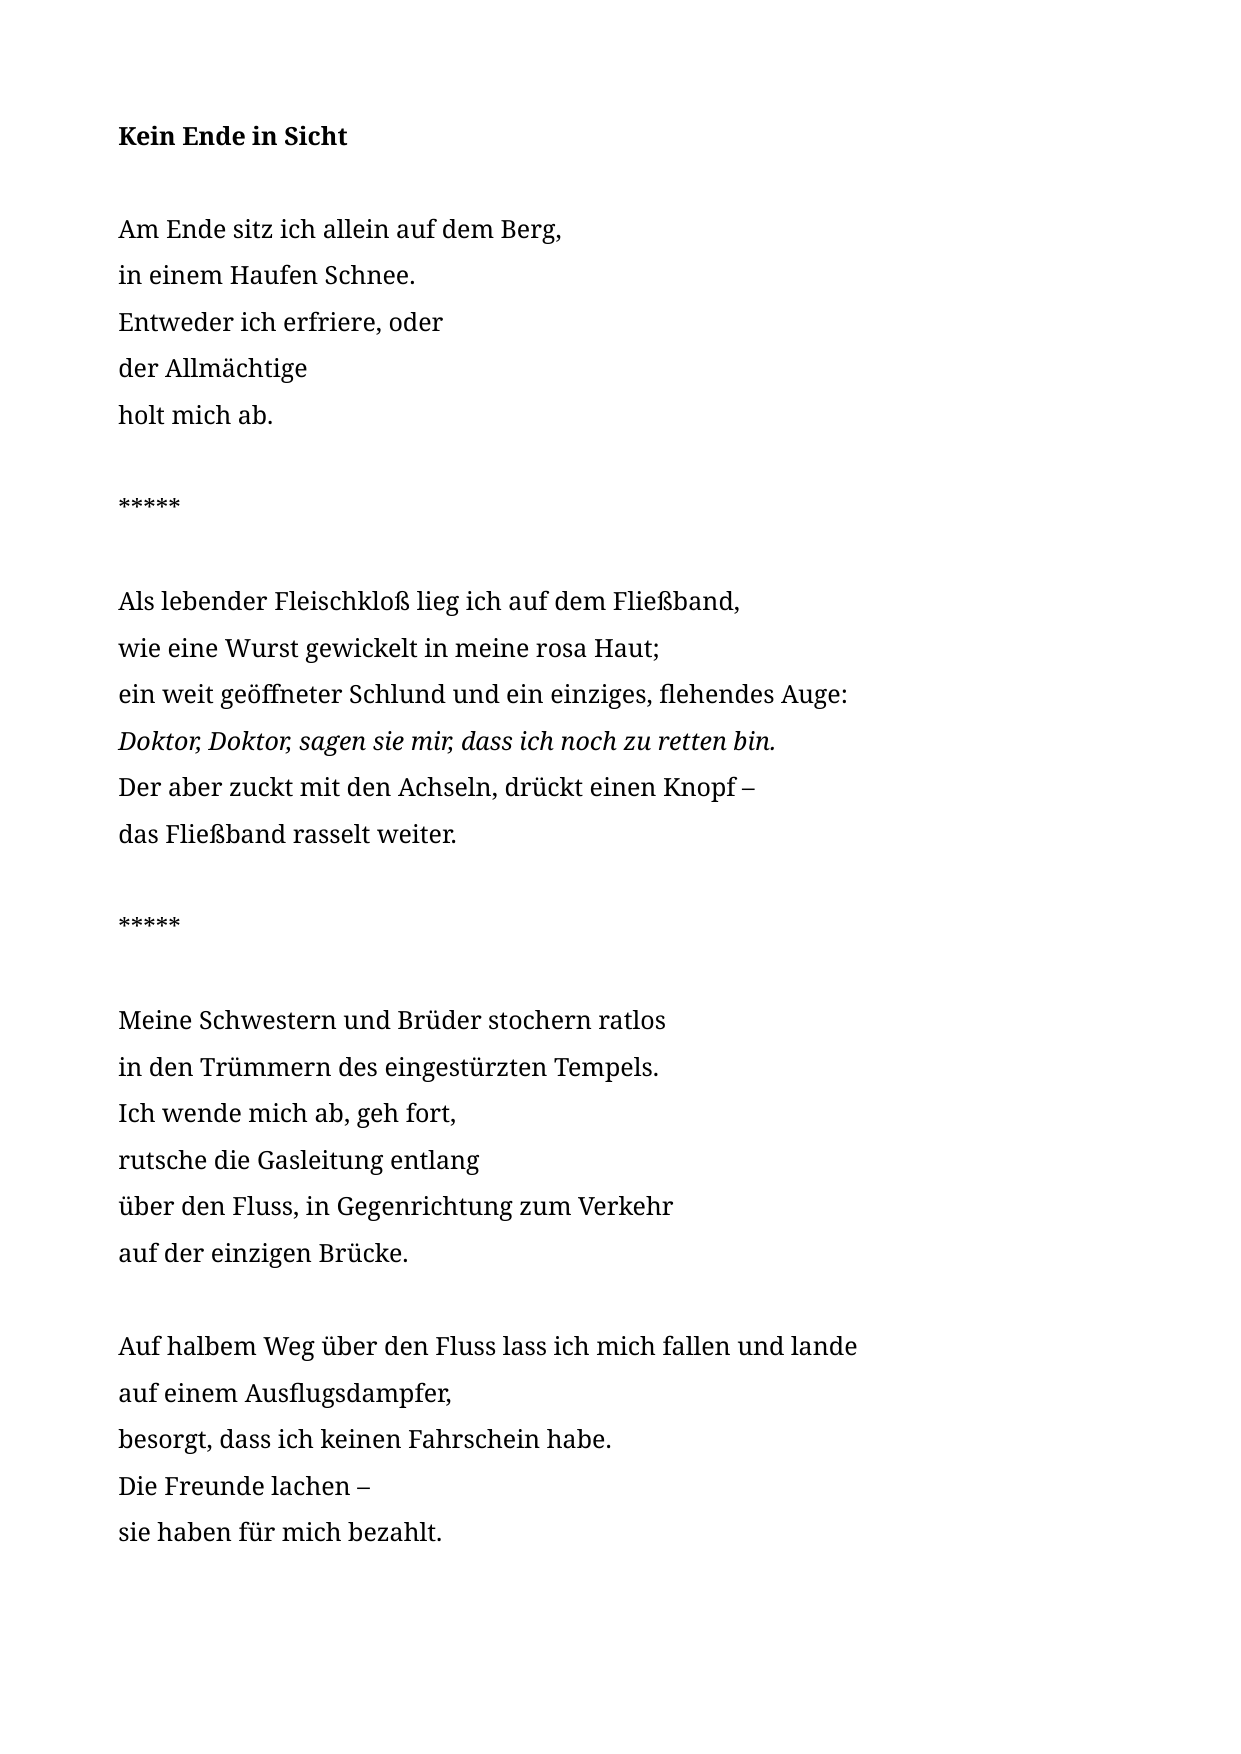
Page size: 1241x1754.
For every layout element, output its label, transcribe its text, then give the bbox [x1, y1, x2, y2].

text wie eine Wurst gewickelt in meine rosa Haut; [118, 630, 1122, 664]
text sie haben für mich bezahlt. [118, 1515, 1122, 1549]
text Doktor, Doktor, sagen sie mir, dass ich noch zu retten bin. [118, 723, 1122, 757]
text Die Freunde lachen – [118, 1468, 1122, 1502]
text das Fließband rasselt weiter. [118, 817, 1122, 851]
text über den Fluss, in Gegenrichtung zum Verkehr [118, 1189, 1122, 1223]
text Ich wende mich ab, geh fort, [118, 1096, 1122, 1130]
text Der aber zuckt mit den Achseln, drückt einen Knopf – [118, 770, 1122, 804]
text der Allmächtige [118, 351, 1122, 385]
text Entweder ich erfriere, oder [118, 304, 1122, 338]
text ***** [118, 491, 1122, 525]
text besorgt, dass ich keinen Fahrschein habe. [118, 1422, 1122, 1456]
text in den Trümmern des eingestürzten Tempels. [118, 1049, 1122, 1083]
text ***** [118, 910, 1122, 944]
text rutsche die Gasleitung entlang [118, 1142, 1122, 1177]
text Auf halbem Weg über den Fluss lass ich mich fallen und lande [118, 1329, 1122, 1363]
text holt mich ab. [118, 397, 1122, 432]
text auf einem Ausflugsdampfer, [118, 1375, 1122, 1409]
text auf der einzigen Brücke. [118, 1236, 1122, 1270]
text Am Ende sitz ich allein auf dem Berg, [118, 211, 1122, 245]
text Als lebender Fleischkloß lieg ich auf dem Fließband, [118, 584, 1122, 618]
text Meine Schwestern und Brüder stochern ratlos [118, 1003, 1122, 1037]
text ein weit geöffneter Schlund und ein einziges, flehendes Auge: [118, 677, 1122, 711]
text in einem Haufen Schnee. [118, 258, 1122, 292]
text Kein Ende in Sicht [118, 118, 1122, 152]
